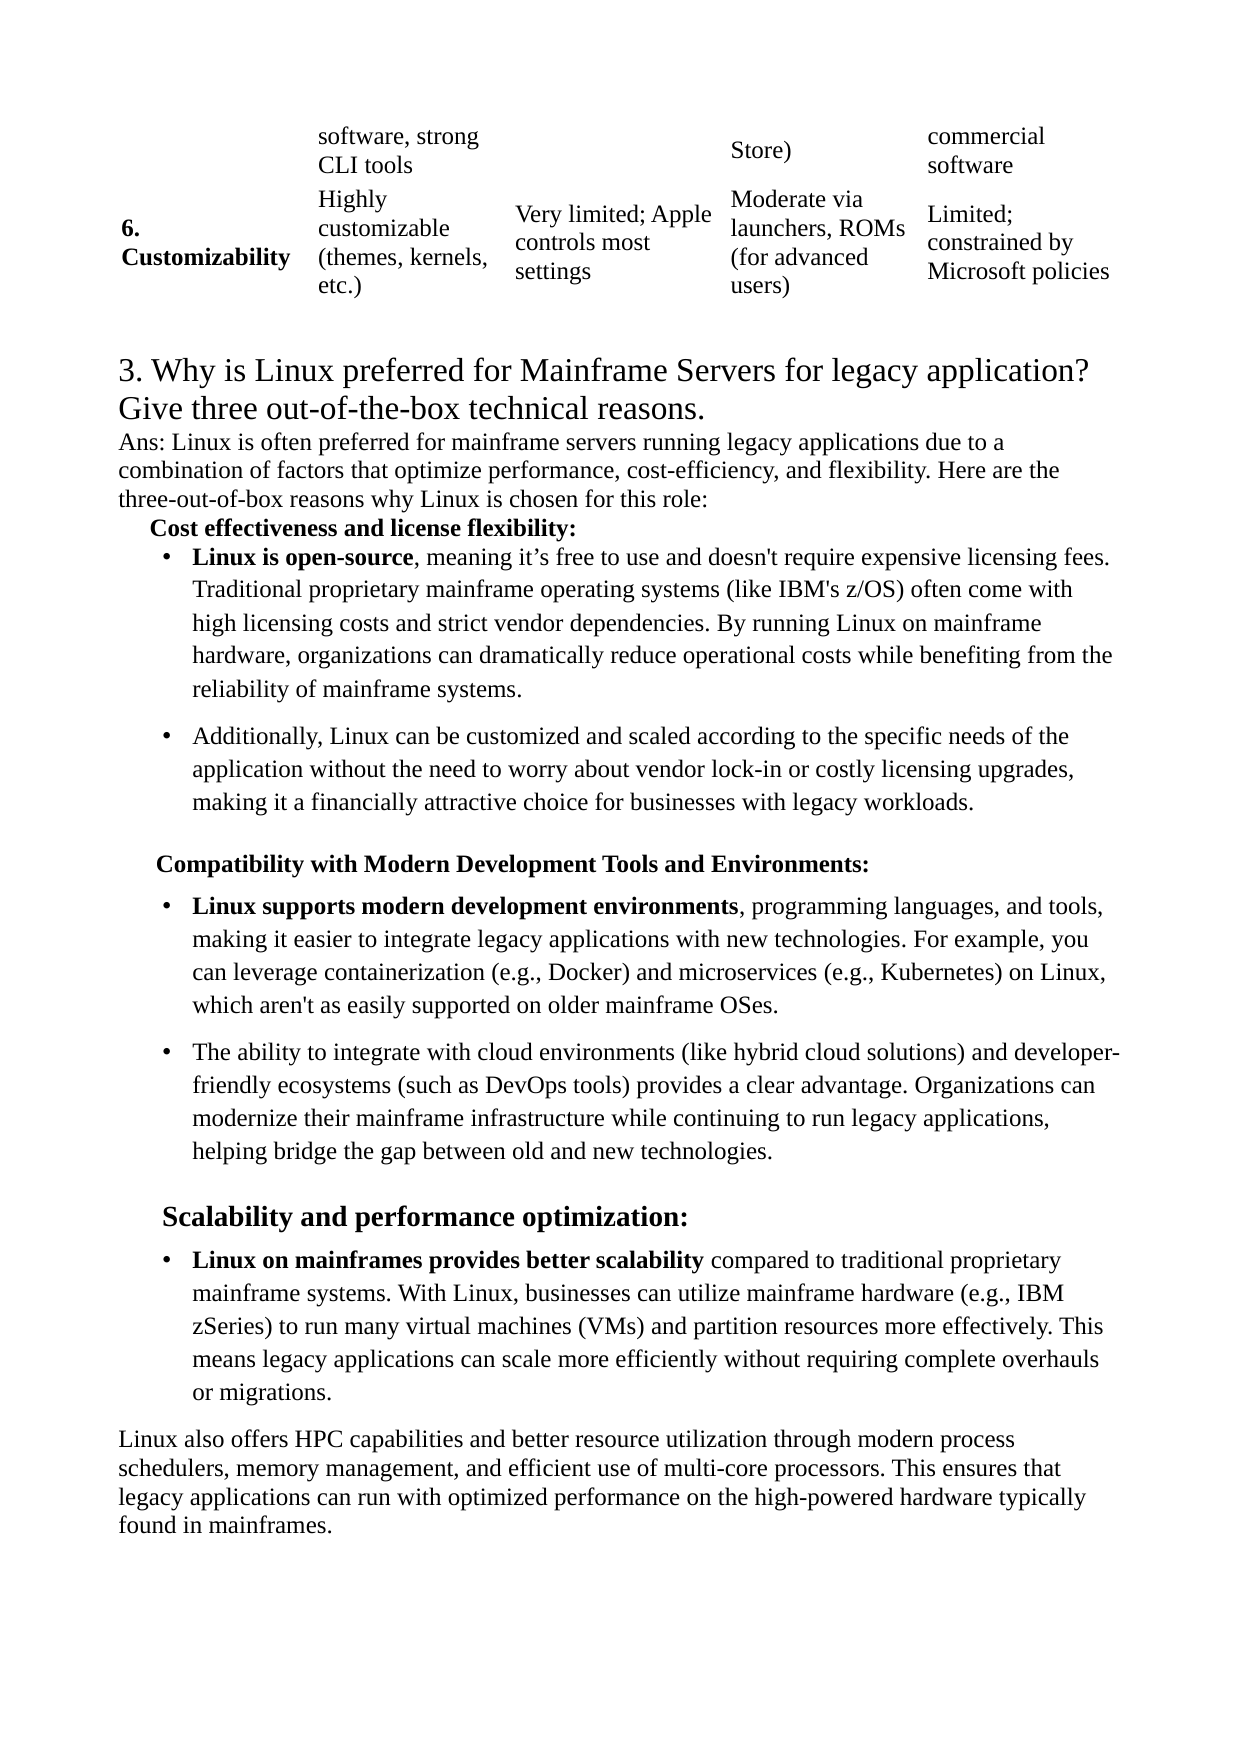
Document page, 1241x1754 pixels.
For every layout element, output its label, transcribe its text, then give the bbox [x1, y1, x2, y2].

table_header Moderate via launchers, ROMs (for advanced users) [728, 181, 924, 302]
subtitle Compatibility with Modern Development Tools and Environments: [118, 849, 1122, 878]
list Linux is open-source, meaning it’s free to use and doesn't require expensive licensing fees. Traditional proprietary mainframe operating systems (like IBM's z/OS) often come with high licensing costs and strict vendor dependencies. By running Linux on mainframe hardware, organizations can dramatically reduce operational costs while benefiting from the reliability of mainframe systems. [162, 542, 1122, 702]
subtitle Scalability and performance optimization: [118, 1199, 1122, 1232]
text Linux also offers HPC capabilities and better resource utilization through modern process schedulers, memory management, and efficient use of multi-core processors. This ensures that legacy applications can run with optimized performance on the high-powered hardware typically found in mainframes. [118, 1424, 1122, 1539]
table_header Store) [728, 118, 924, 181]
text Ans: Linux is often preferred for mainframe servers running legacy applications due to a combination of factors that optimize performance, cost-efficiency, and flexibility. Here are the three-out-of-box reasons why Linux is chosen for this role: [118, 427, 1122, 513]
table_header commercial software [924, 118, 1123, 181]
table_header software, strong CLI tools [315, 118, 512, 181]
text 3. Why is Linux preferred for Mainframe Servers for legacy application? Give three out-of-the-box technical reasons. [118, 350, 1122, 427]
text Cost effectiveness and license flexibility: [118, 513, 1122, 542]
table_header Highly customizable (themes, kernels, etc.) [315, 181, 512, 302]
table_header Very limited; Apple controls most settings [512, 181, 727, 302]
list The ability to integrate with cloud environments (like hybrid cloud solutions) and developer-friendly ecosystems (such as DevOps tools) provides a clear advantage. Organizations can modernize their mainframe infrastructure while continuing to run legacy applications, helping bridge the gap between old and new technologies. [162, 1037, 1122, 1165]
list Additionally, Linux can be customized and scaled according to the specific needs of the application without the need to worry about vendor lock-in or costly licensing upgrades, making it a financially attractive choice for businesses with legacy workloads. [162, 721, 1122, 816]
list Linux supports modern development environments, programming languages, and tools, making it easier to integrate legacy applications with new technologies. For example, you can leverage containerization (e.g., Docker) and microservices (e.g., Kubernetes) on Linux, which aren't as easily supported on older mainframe OSes. [162, 891, 1122, 1018]
table_header Limited; constrained by Microsoft policies [924, 181, 1123, 302]
table_header [118, 118, 315, 181]
table_header 6. Customizability [118, 181, 315, 302]
table_header [512, 118, 727, 181]
list Linux on mainframes provides better scalability compared to traditional proprietary mainframe systems. With Linux, businesses can utilize mainframe hardware (e.g., IBM zSeries) to run many virtual machines (VMs) and partition resources more effectively. This means legacy applications can scale more efficiently without requiring complete overhauls or migrations. [162, 1245, 1122, 1406]
